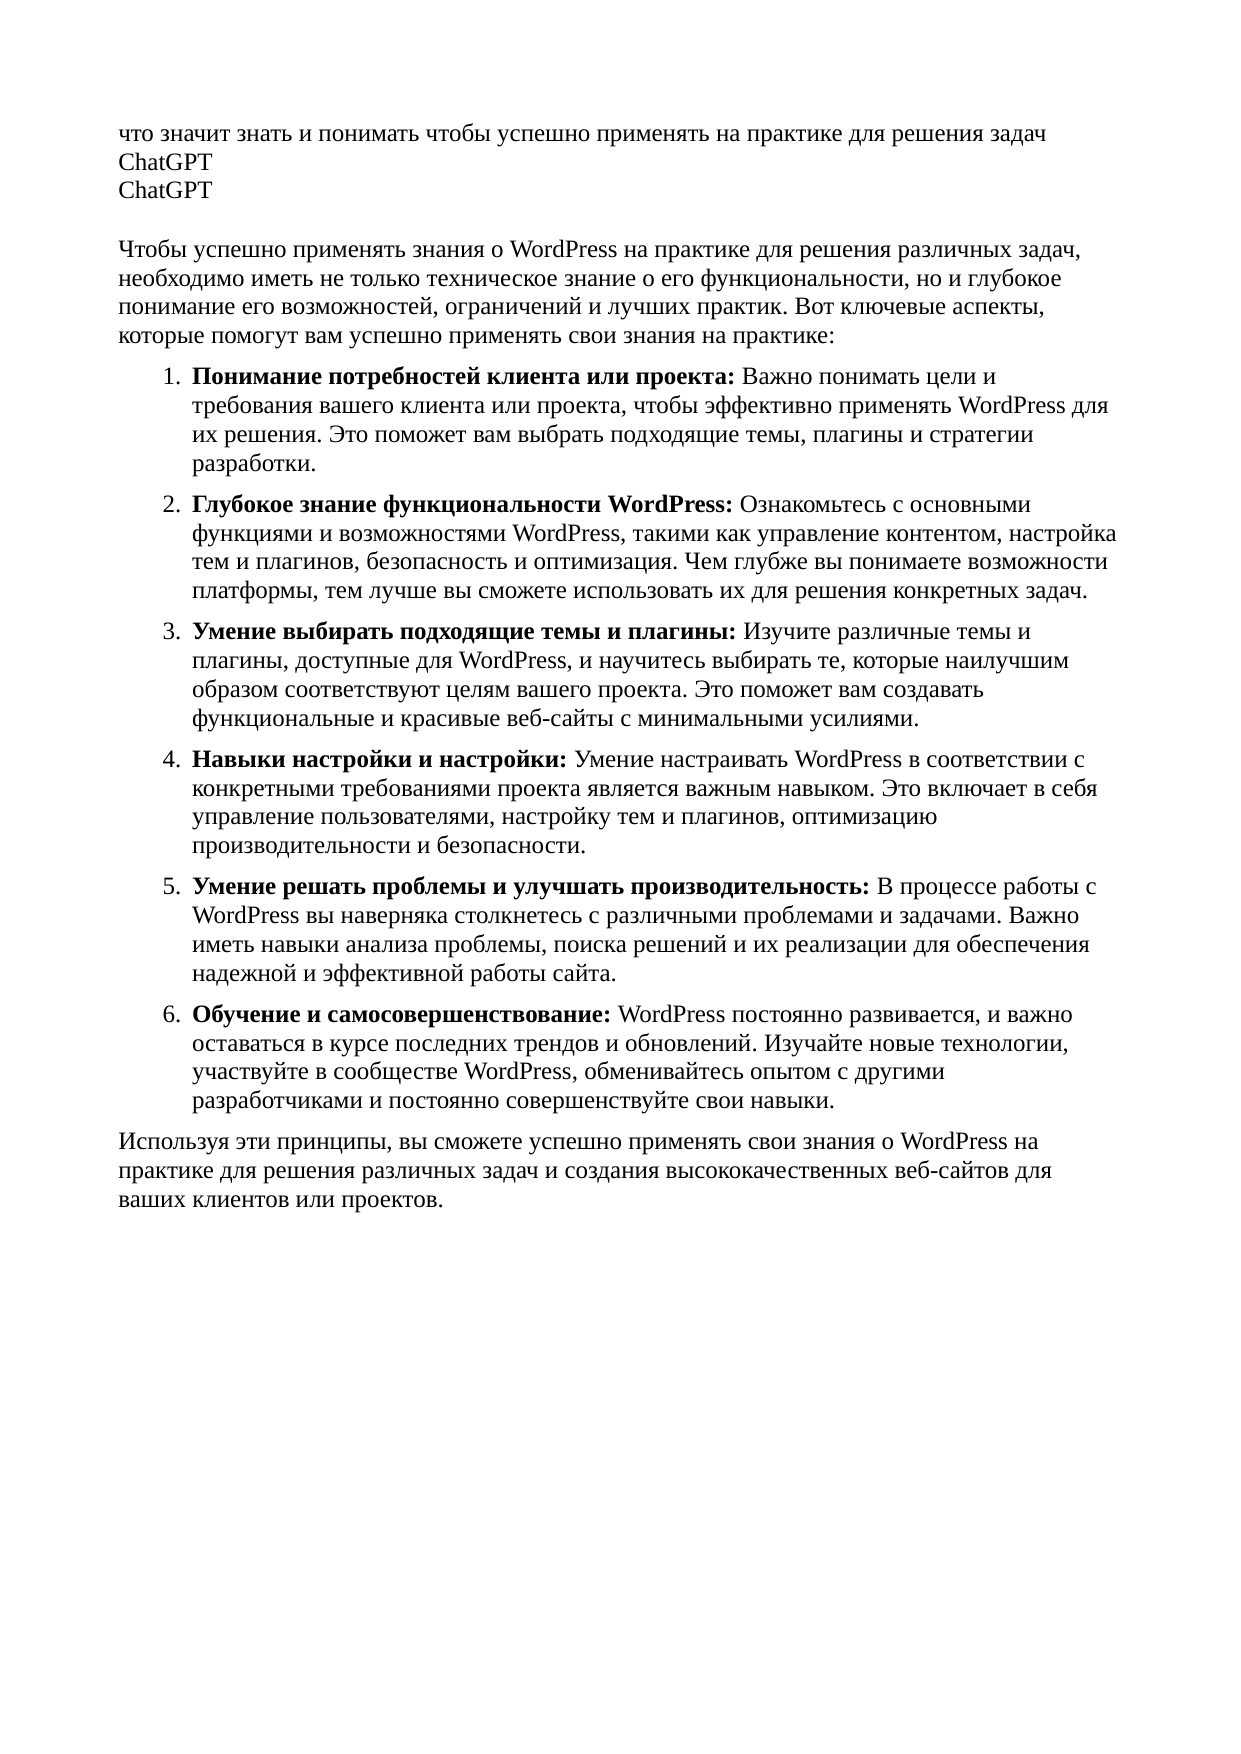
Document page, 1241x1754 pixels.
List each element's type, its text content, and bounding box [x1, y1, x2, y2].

list Навыки настройки и настройки: Умение настраивать WordPress в соответствии с конкретными требованиями проекта является важным навыком. Это включает в себя управление пользователями, настройку тем и плагинов, оптимизацию производительности и безопасности. [162, 744, 1122, 859]
list Понимание потребностей клиента или проекта: Важно понимать цели и требования вашего клиента или проекта, чтобы эффективно применять WordPress для их решения. Это поможет вам выбрать подходящие темы, плагины и стратегии разработки. [162, 361, 1122, 476]
text Используя эти принципы, вы сможете успешно применять свои знания о WordPress на практике для решения различных задач и создания высококачественных веб-сайтов для ваших клиентов или проектов. [118, 1126, 1122, 1213]
list Умение выбирать подходящие темы и плагины: Изучите различные темы и плагины, доступные для WordPress, и научитесь выбирать те, которые наилучшим образом соответствуют целям вашего проекта. Это поможет вам создавать функциональные и красивые веб-сайты с минимальными усилиями. [162, 616, 1122, 731]
text ChatGPT [118, 176, 1122, 204]
list Умение решать проблемы и улучшать производительность: В процессе работы с WordPress вы наверняка столкнетесь с различными проблемами и задачами. Важно иметь навыки анализа проблемы, поиска решений и их реализации для обеспечения надежной и эффективной работы сайта. [162, 871, 1122, 986]
list Глубокое знание функциональности WordPress: Ознакомьтесь с основными функциями и возможностями WordPress, такими как управление контентом, настройка тем и плагинов, безопасность и оптимизация. Чем глубже вы понимаете возможности платформы, тем лучше вы сможете использовать их для решения конкретных задач. [162, 489, 1122, 604]
text Чтобы успешно применять знания о WordPress на практике для решения различных задач, необходимо иметь не только техническое знание о его функциональности, но и глубокое понимание его возможностей, ограничений и лучших практик. Вот ключевые аспекты, которые помогут вам успешно применять свои знания на практике: [118, 234, 1122, 349]
list Обучение и самосовершенствование: WordPress постоянно развивается, и важно оставаться в курсе последних трендов и обновлений. Изучайте новые технологии, участвуйте в сообществе WordPress, обменивайтесь опытом с другими разработчиками и постоянно совершенствуйте свои навыки. [162, 999, 1122, 1114]
text что значит знать и понимать чтобы успешно применять на практике для решения задач [118, 118, 1122, 147]
text ChatGPT [118, 147, 1122, 176]
